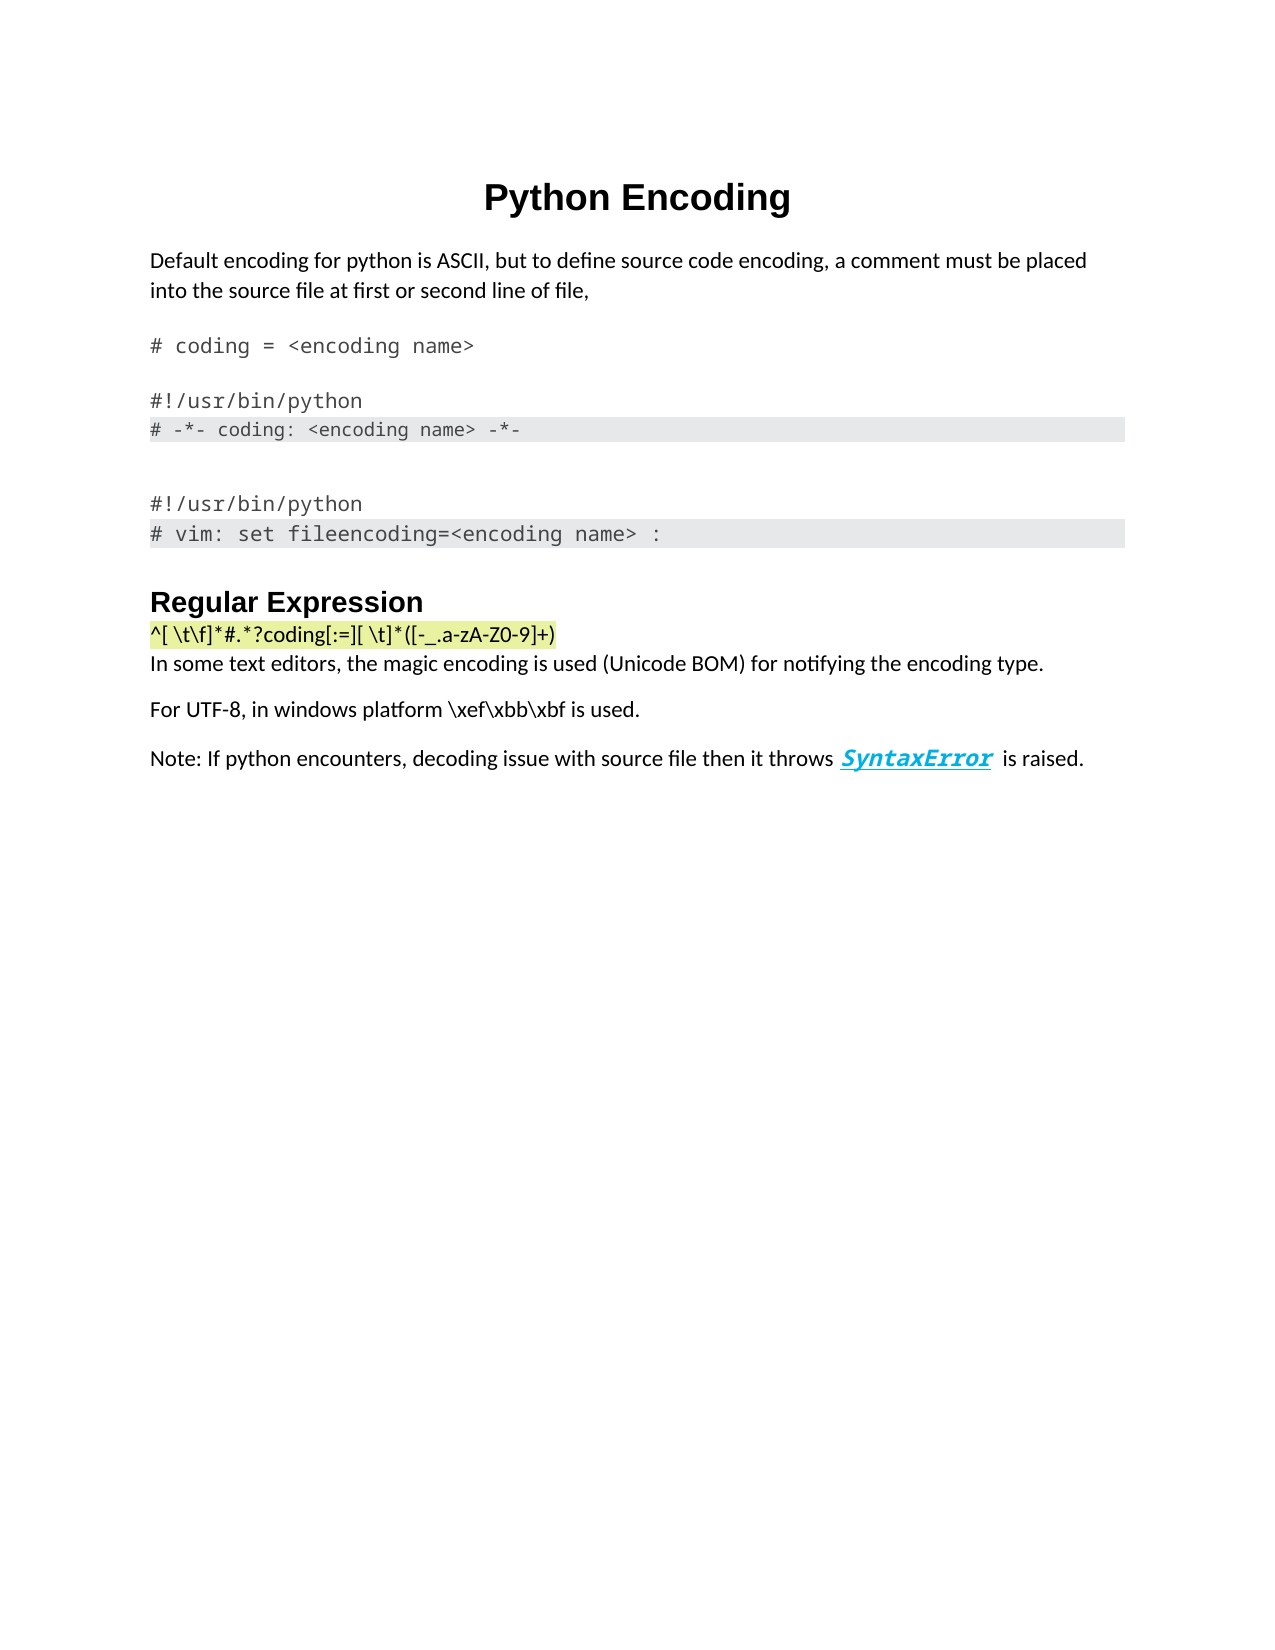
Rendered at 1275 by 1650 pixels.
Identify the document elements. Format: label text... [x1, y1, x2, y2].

subtitle Regular Expression [150, 585, 1125, 618]
text In some text editors, the magic encoding is used (Unicode BOM) for notifying the encoding type. [150, 649, 1125, 677]
text #!/usr/bin/python [150, 386, 1125, 415]
text For UTF-8, in windows platform \xef\xbb\xbf is used. [150, 695, 1125, 723]
text Note: If python encounters, decoding issue with source file then it throws SyntaxError is raised. [150, 742, 1125, 773]
text Default encoding for python is ASCII, but to define source code encoding, a comment must be placed into the source file at first or second line of file, [150, 246, 1125, 304]
text # -*- coding: <encoding name> -*- [150, 417, 1125, 442]
text # coding = <encoding name> [150, 331, 1125, 359]
text # vim: set fileencoding=<encoding name> : [150, 519, 1125, 548]
subtitle Python Encoding [150, 175, 1125, 218]
text ^[ \t\f]*#.*?coding[:=][ \t]*([-_.a-zA-Z0-9]+) [150, 621, 1125, 649]
text #!/usr/bin/python [150, 489, 1125, 517]
